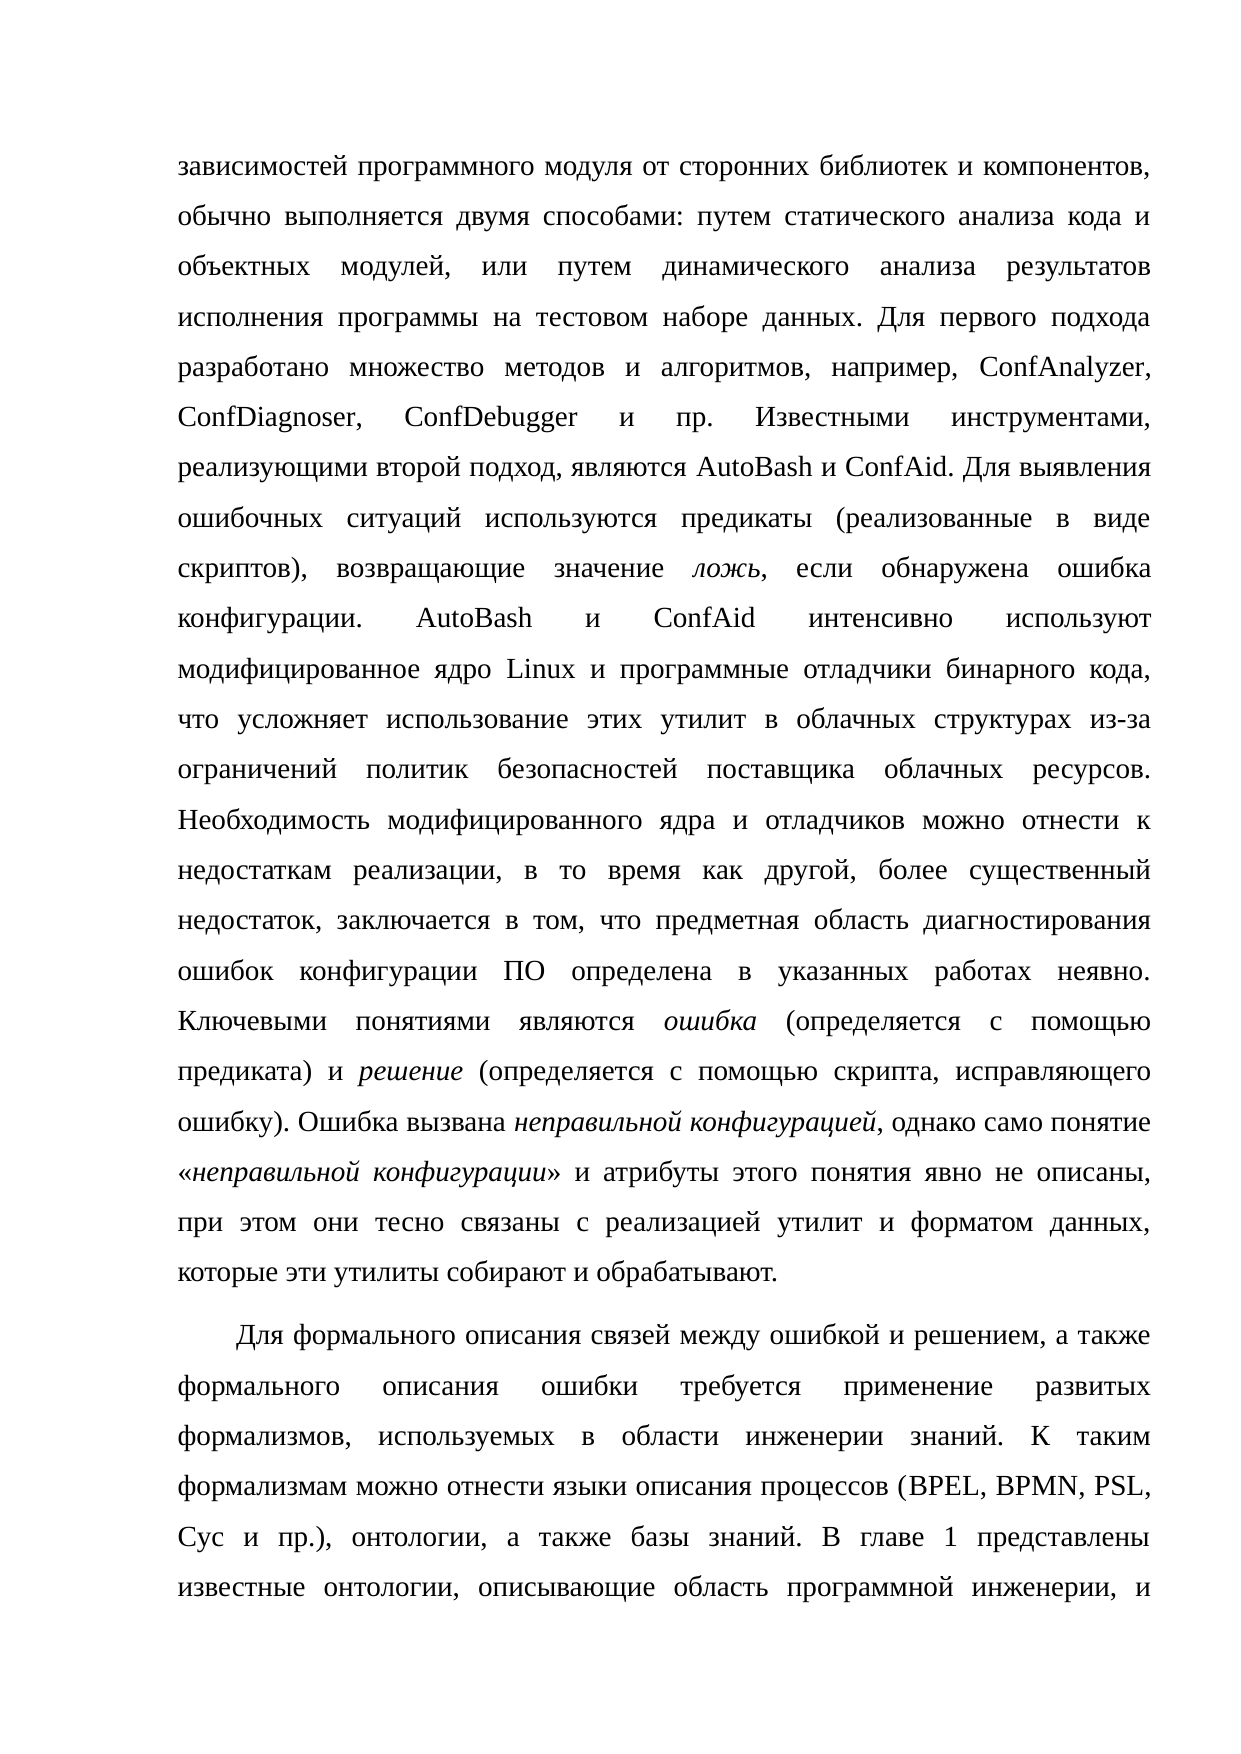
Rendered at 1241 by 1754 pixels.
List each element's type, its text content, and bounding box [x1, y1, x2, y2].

text зависимостей программного модуля от сторонних библиотек и компонентов, обычно выполняется двумя способами: путем статического анализа кода и объектных модулей, или путем динамического анализа результатов исполнения программы на тестовом наборе данных. Для первого подхода разработано множество методов и алгоритмов, например, ConfAnalyzer, ConfDiagnoser, ConfDebugger и пр. Известными инструментами, реализующими второй подход, являются AutoBash и ConfAid. Для выявления ошибочных ситуаций используются предикаты (реализованные в виде скриптов), возвращающие значение ложь, если обнаружена ошибка конфигурации. AutoBash и ConfAid интенсивно используют модифицированное ядро Linux и программные отладчики бинарного кода, что усложняет использование этих утилит в облачных структурах из-за ограничений политик безопасностей поставщика облачных ресурсов. Необходимость модифицированного ядра и отладчиков можно отнести к недостаткам реализации, в то время как другой, более существенный недостаток, заключается в том, что предметная область диагностирования ошибок конфигурации ПО определена в указанных работах неявно. Ключевыми понятиями являются ошибка (определяется с помощью предиката) и решение (определяется с помощью скрипта, исправляющего ошибку). Ошибка вызвана неправильной конфигурацией, однако само понятие «неправильной конфигурации» и атрибуты этого понятия явно не описаны, при этом они тесно связаны с реализацией утилит и форматом данных, которые эти утилиты собирают и обрабатывают. [177, 148, 1152, 1288]
text Для формального описания связей между ошибкой и решением, а также формального описания ошибки требуется применение развитых формализмов, используемых в области инженерии знаний. К таким формализмам можно отнести языки описания процессов (BPEL, BPMN, PSL, Cyc и пр.), онтологии, а также базы знаний. В главе 1 представлены известные онтологии, описывающие область программной инженерии, и [177, 1317, 1152, 1602]
